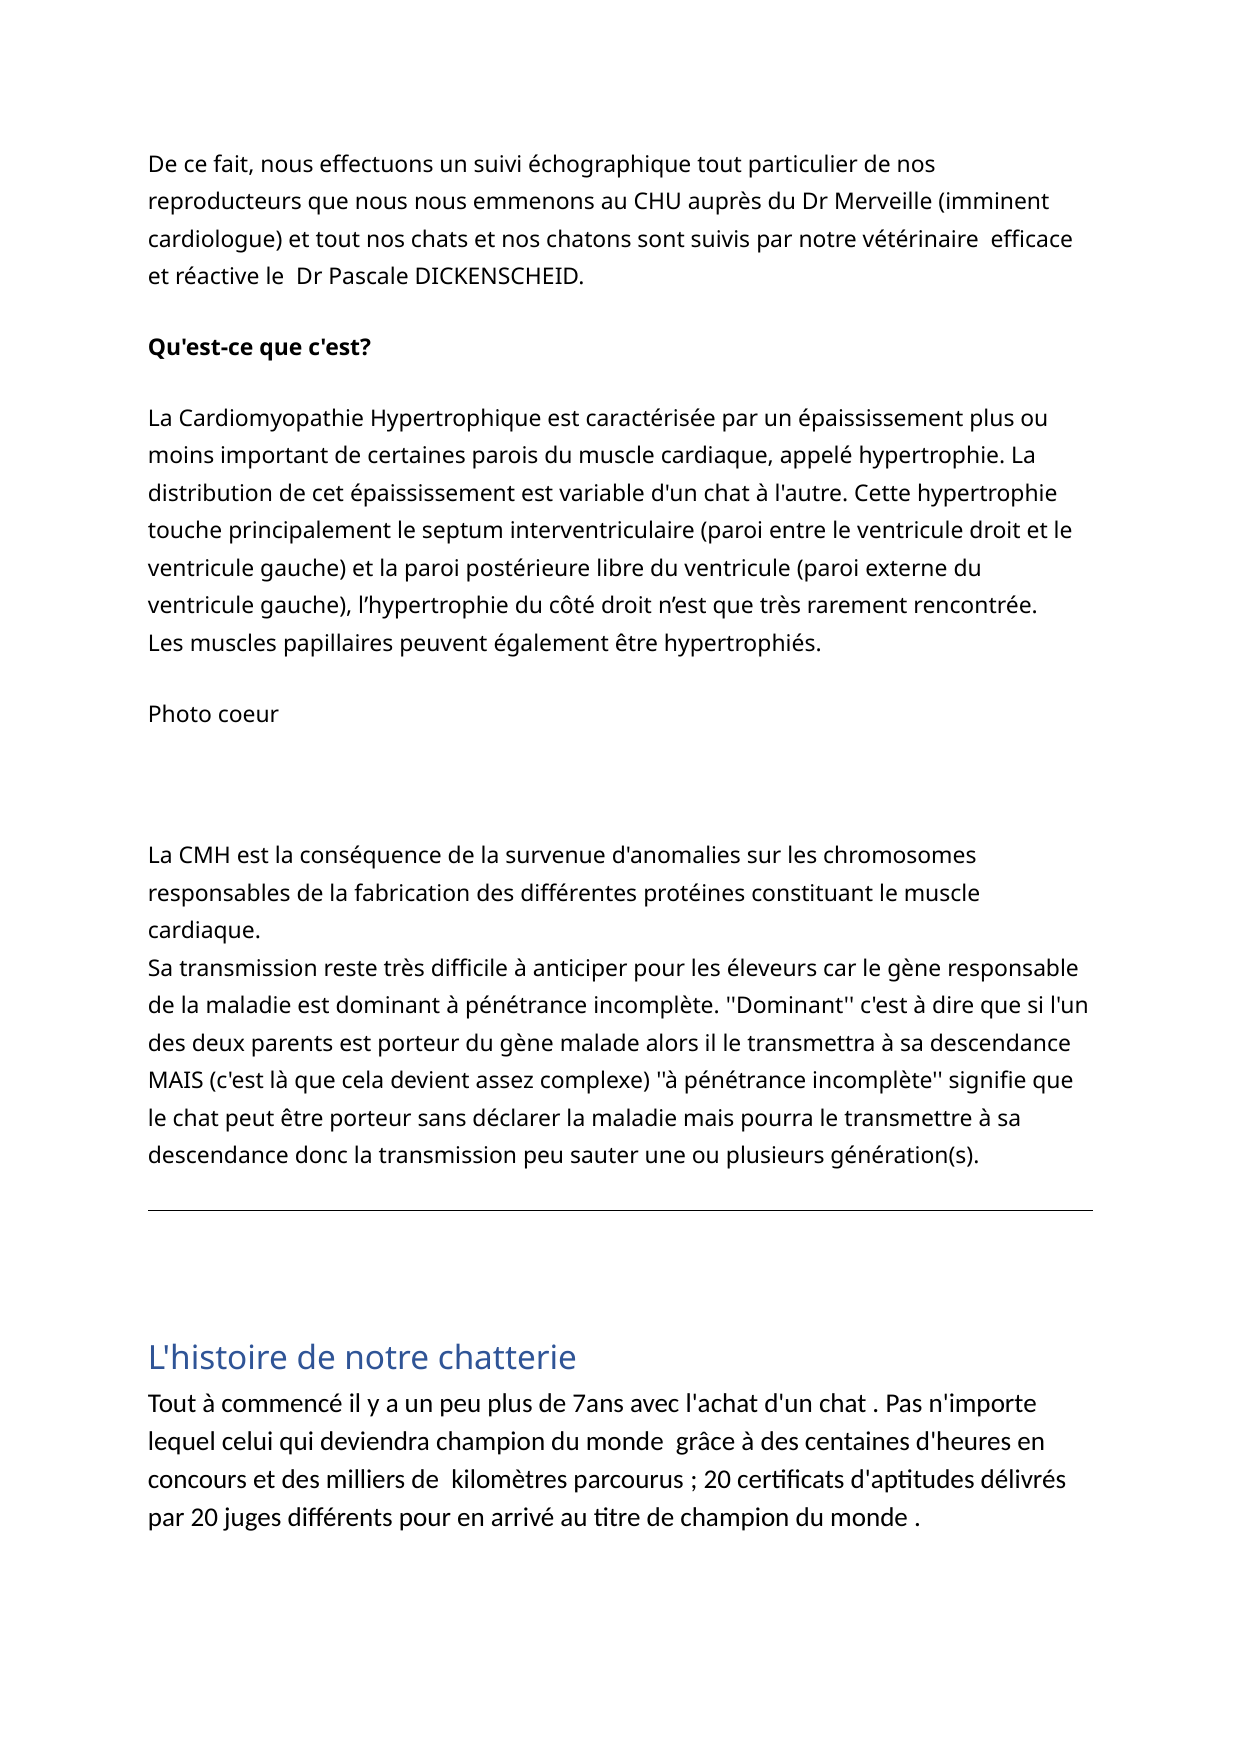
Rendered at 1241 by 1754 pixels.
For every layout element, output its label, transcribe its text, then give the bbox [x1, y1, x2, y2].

text Qu'est-ce que c'est? [148, 331, 1093, 362]
text De ce fait, nous effectuons un suivi échographique tout particulier de nos reproducteurs que nous nous emmenons au CHU auprès du Dr Merveille (imminent cardiologue) et tout nos chats et nos chatons sont suivis par notre vétérinaire efficace et réactive le Dr Pascale DICKENSCHEID. [148, 148, 1093, 291]
text Photo coeur [148, 698, 1093, 729]
text La Cardiomyopathie Hypertrophique est caractérisée par un épaississement plus ou moins important de certaines parois du muscle cardiaque, appelé hypertrophie. La distribution de cet épaississement est variable d'un chat à l'autre. Cette hypertrophie touche principalement le septum interventriculaire (paroi entre le ventricule droit et le ventricule gauche) et la paroi postérieure libre du ventricule (paroi externe du ventricule gauche), l’hypertrophie du côté droit n’est que très rarement rencontrée. Les muscles papillaires peuvent également être hypertrophiés. [148, 402, 1093, 658]
text Tout à commencé il y a un peu plus de 7ans avec l'achat d'un chat . Pas n'importe lequel celui qui deviendra champion du monde grâce à des centaines d'heures en concours et des milliers de kilomètres parcourus ; 20 certificats d'aptitudes délivrés par 20 juges différents pour en arrivé au titre de champion du monde . [148, 1386, 1093, 1533]
text La CMH est la conséquence de la survenue d'anomalies sur les chromosomes responsables de la fabrication des différentes protéines constituant le muscle cardiaque. Sa transmission reste très difficile à anticiper pour les éleveurs car le gène responsable de la maladie est dominant à pénétrance incomplète. ''Dominant'' c'est à dire que si l'un des deux parents est porteur du gène malade alors il le transmettra à sa descendance MAIS (c'est là que cela devient assez complexe) ''à pénétrance incomplète'' signifie que le chat peut être porteur sans déclarer la maladie mais pourra le transmettre à sa descendance donc la transmission peu sauter une ou plusieurs génération(s). [148, 839, 1093, 1210]
subtitle L'histoire de notre chatterie [148, 1334, 1093, 1379]
